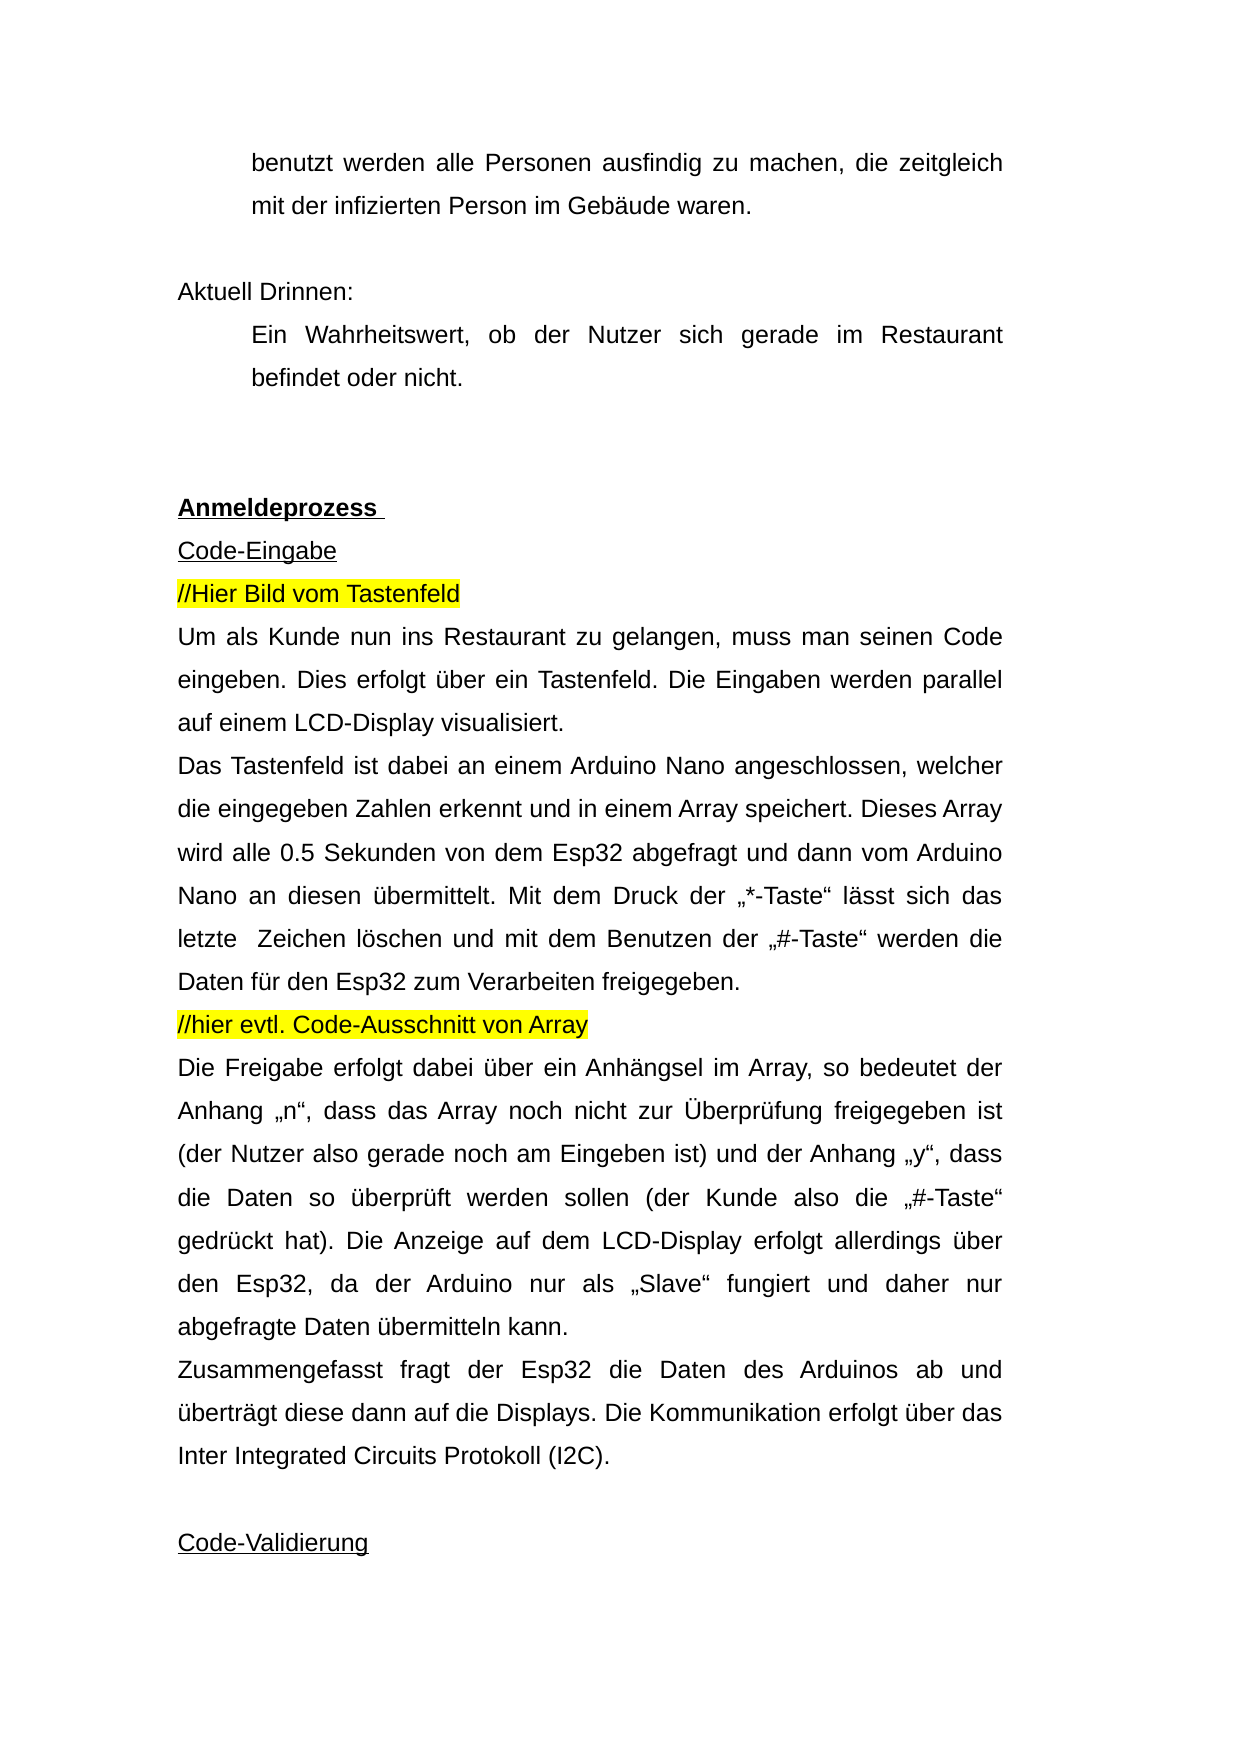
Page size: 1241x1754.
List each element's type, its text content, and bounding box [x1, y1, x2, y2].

text Code-Validierung [177, 1528, 1004, 1556]
text Anmeldeprozess [177, 493, 1004, 521]
text benutzt werden alle Personen ausfindig zu machen, die zeitgleich mit der infizierten Person im Gebäude waren. [251, 148, 1004, 219]
text Um als Kunde nun ins Restaurant zu gelangen, muss man seinen Code eingeben. Dies erfolgt über ein Tastenfeld. Die Eingaben werden parallel auf einem LCD-Display visualisiert. [177, 622, 1004, 737]
text Aktuell Drinnen: [177, 277, 1004, 306]
text //hier evtl. Code-Ausschnitt von Array [177, 1010, 1004, 1039]
text Das Tastenfeld ist dabei an einem Arduino Nano angeschlossen, welcher die eingegeben Zahlen erkennt und in einem Array speichert. Dieses Array wird alle 0.5 Sekunden von dem Esp32 abgefragt und dann vom Arduino Nano an diesen übermittelt. Mit dem Druck der „*-Taste“ lässt sich das letzte Zeichen löschen und mit dem Benutzen der „#-Taste“ werden die Daten für den Esp32 zum Verarbeiten freigegeben. [177, 751, 1004, 996]
text Code-Eingabe [177, 536, 1004, 564]
text //Hier Bild vom Tastenfeld [177, 579, 1004, 608]
text Ein Wahrheitswert, ob der Nutzer sich gerade im Restaurant befindet oder nicht. [251, 320, 1004, 392]
text Zusammengefasst fragt der Esp32 die Daten des Arduinos ab und überträgt diese dann auf die Displays. Die Kommunikation erfolgt über das Inter Integrated Circuits Protokoll (I2C). [177, 1355, 1004, 1470]
text Die Freigabe erfolgt dabei über ein Anhängsel im Array, so bedeutet der Anhang „n“, dass das Array noch nicht zur Überprüfung freigegeben ist (der Nutzer also gerade noch am Eingeben ist) und der Anhang „y“, dass die Daten so überprüft werden sollen (der Kunde also die „#-Taste“ gedrückt hat). Die Anzeige auf dem LCD-Display erfolgt allerdings über den Esp32, da der Arduino nur als „Slave“ fungiert und daher nur abgefragte Daten übermitteln kann. [177, 1053, 1004, 1341]
